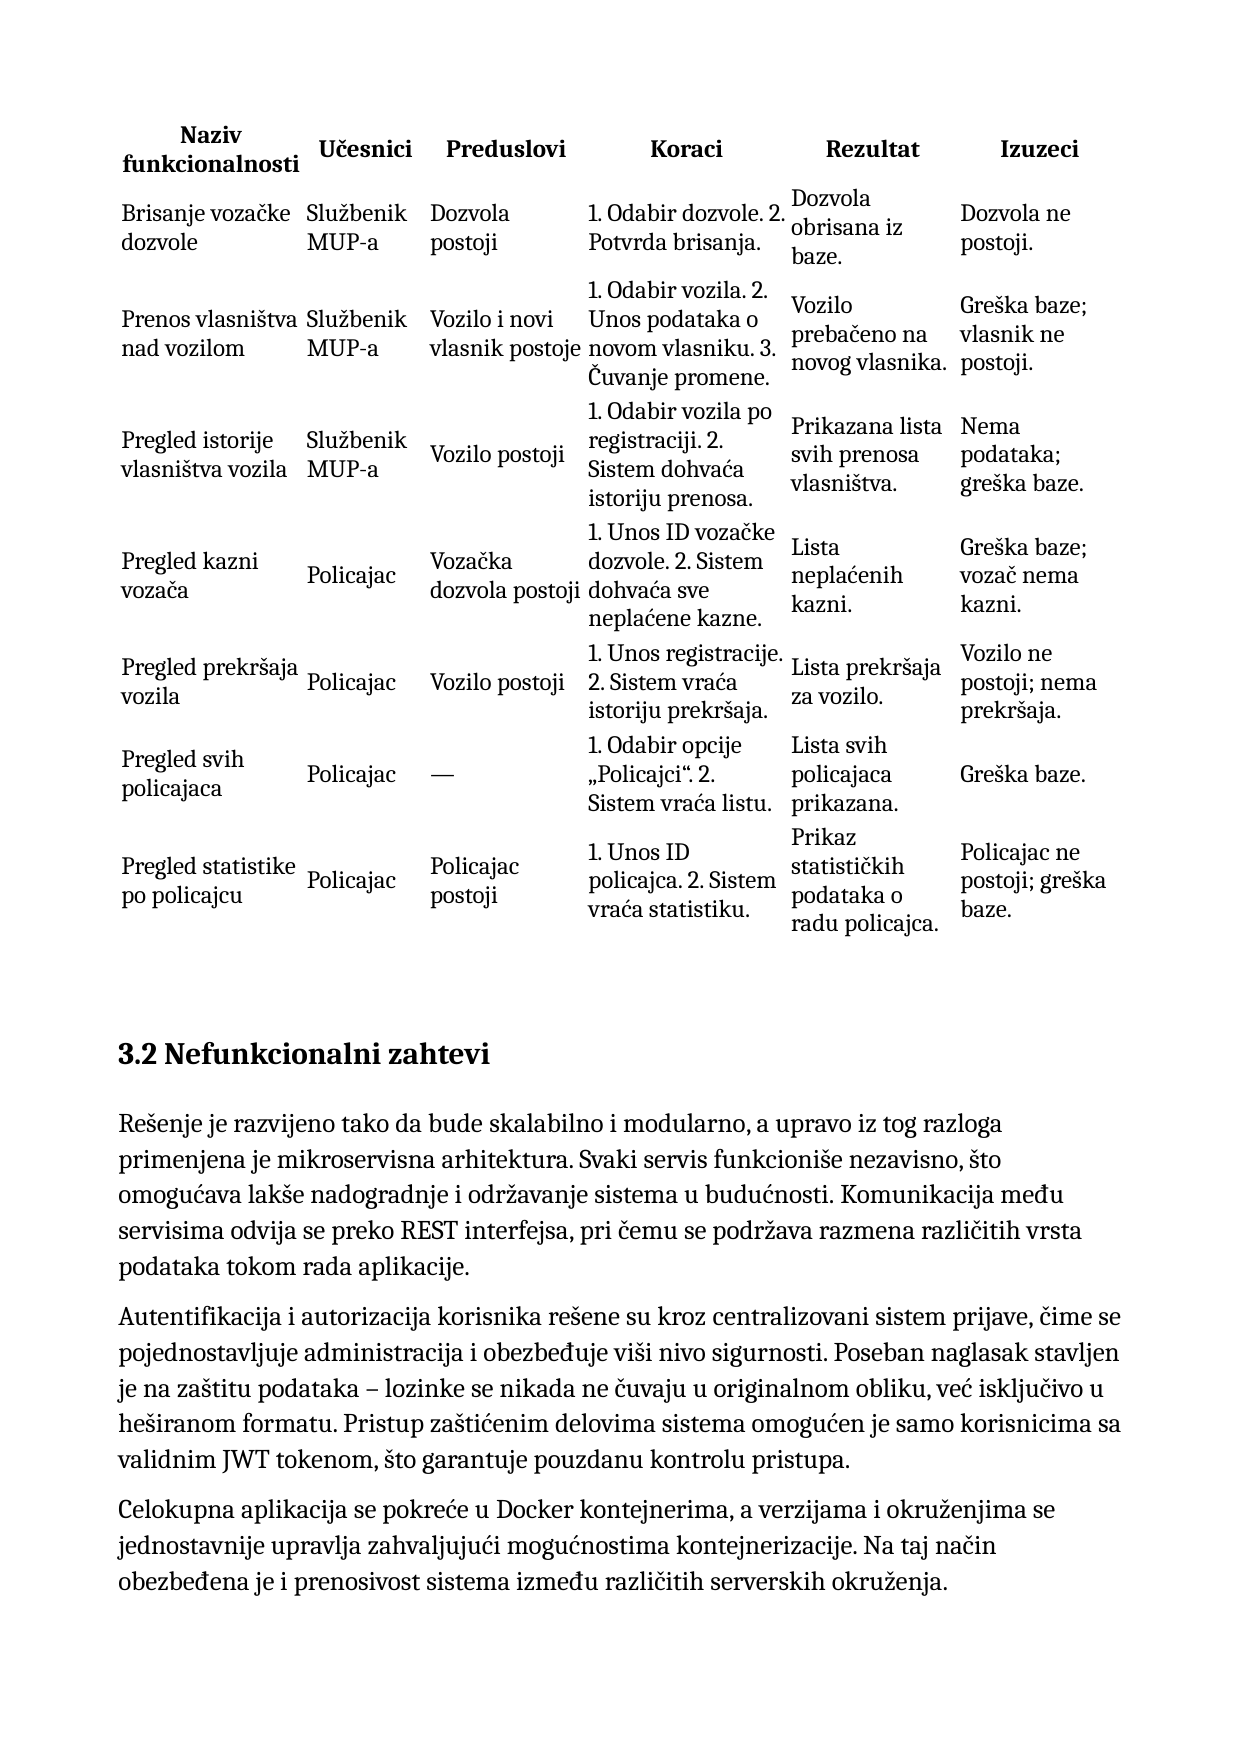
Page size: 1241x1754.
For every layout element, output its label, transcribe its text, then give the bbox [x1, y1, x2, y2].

table_cell Nema podataka; greška baze. [957, 394, 1122, 515]
table_cell 1. Odabir dozvole. 2. Potvrda brisanja. [585, 181, 788, 273]
table_cell Policajac [304, 515, 427, 636]
table_cell Vozilo ne postoji; nema prekršaja. [957, 636, 1122, 728]
table_cell Dozvola postoji [427, 181, 585, 273]
text Rešenje je razvijeno tako da bude skalabilno i modularno, a upravo iz tog razloga primenjena je mikroservisna arhitektura. Svaki servis funkcioniše nezavisno, što omogućava lakše nadogradnje i održavanje sistema u budućnosti. Komunikacija među servisima odvija se preko REST interfejsa, pri čemu se podržava razmena različitih vrsta podataka tokom rada aplikacije. [118, 1108, 1122, 1282]
text Autentifikacija i autorizacija korisnika rešene su kroz centralizovani sistem prijave, čime se pojednostavljuje administracija i obezbeđuje viši nivo sigurnosti. Poseban naglasak stavljen je na zaštitu podataka – lozinke se nikada ne čuvaju u originalnom obliku, već isključivo u heširanom formatu. Pristup zaštićenim delovima sistema omogućen je samo korisnicima sa validnim JWT tokenom, što garantuje pouzdanu kontrolu pristupa. [118, 1301, 1122, 1475]
table_cell Dozvola obrisana iz baze. [788, 181, 957, 273]
table_cell Službenik MUP-a [304, 394, 427, 515]
table_cell Vozilo prebačeno na novog vlasnika. [788, 274, 957, 394]
table_cell 1. Odabir opcije „Policajci“. 2. Sistem vraća listu. [585, 728, 788, 820]
table_cell Lista neplaćenih kazni. [788, 515, 957, 636]
table_header Izuzeci [957, 118, 1122, 181]
table_cell Lista prekršaja za vozilo. [788, 636, 957, 728]
table_cell Pregled svih policajaca [118, 728, 304, 820]
table_cell Dozvola ne postoji. [957, 181, 1122, 273]
table_cell Službenik MUP-a [304, 181, 427, 273]
table_cell 1. Unos ID policajca. 2. Sistem vraća statistiku. [585, 820, 788, 941]
table_cell Brisanje vozačke dozvole [118, 181, 304, 273]
table_header Koraci [585, 118, 788, 181]
table_cell 1. Unos ID vozačke dozvole. 2. Sistem dohvaća sve neplaćene kazne. [585, 515, 788, 636]
table_cell Greška baze. [957, 728, 1122, 820]
table_cell — [427, 728, 585, 820]
table_cell Pregled istorije vlasništva vozila [118, 394, 304, 515]
table_header Rezultat [788, 118, 957, 181]
table_cell Policajac ne postoji; greška baze. [957, 820, 1122, 941]
table_cell Greška baze; vozač nema kazni. [957, 515, 1122, 636]
table_cell Pregled kazni vozača [118, 515, 304, 636]
table_cell Službenik MUP-a [304, 274, 427, 394]
table_cell Vozilo i novi vlasnik postoje [427, 274, 585, 394]
table_header Učesnici [304, 118, 427, 181]
table_cell Policajac postoji [427, 820, 585, 941]
table_cell Prikaz statističkih podataka o radu policajca. [788, 820, 957, 941]
table_cell 1. Odabir vozila. 2. Unos podataka o novom vlasniku. 3. Čuvanje promene. [585, 274, 788, 394]
table_cell Prikazana lista svih prenosa vlasništva. [788, 394, 957, 515]
table_cell Lista svih policajaca prikazana. [788, 728, 957, 820]
table_cell Prenos vlasništva nad vozilom [118, 274, 304, 394]
table_cell 1. Unos registracije. 2. Sistem vraća istoriju prekršaja. [585, 636, 788, 728]
table_cell Policajac [304, 728, 427, 820]
text Celokupna aplikacija se pokreće u Docker kontejnerima, a verzijama i okruženjima se jednostavnije upravlja zahvaljujući mogućnostima kontejnerizacije. Na taj način obezbeđena je i prenosivost sistema između različitih serverskih okruženja. [118, 1494, 1122, 1597]
table_cell Policajac [304, 636, 427, 728]
text 3.2 Nefunkcionalni zahtevi [118, 1036, 1122, 1072]
table_cell 1. Odabir vozila po registraciji. 2. Sistem dohvaća istoriju prenosa. [585, 394, 788, 515]
table_cell Vozilo postoji [427, 394, 585, 515]
table_header Preduslovi [427, 118, 585, 181]
table_cell Policajac [304, 820, 427, 941]
table_cell Vozilo postoji [427, 636, 585, 728]
table_cell Pregled statistike po policajcu [118, 820, 304, 941]
table_cell Pregled prekršaja vozila [118, 636, 304, 728]
table_header Naziv funkcionalnosti [118, 118, 304, 181]
table_cell Greška baze; vlasnik ne postoji. [957, 274, 1122, 394]
table_cell Vozačka dozvola postoji [427, 515, 585, 636]
